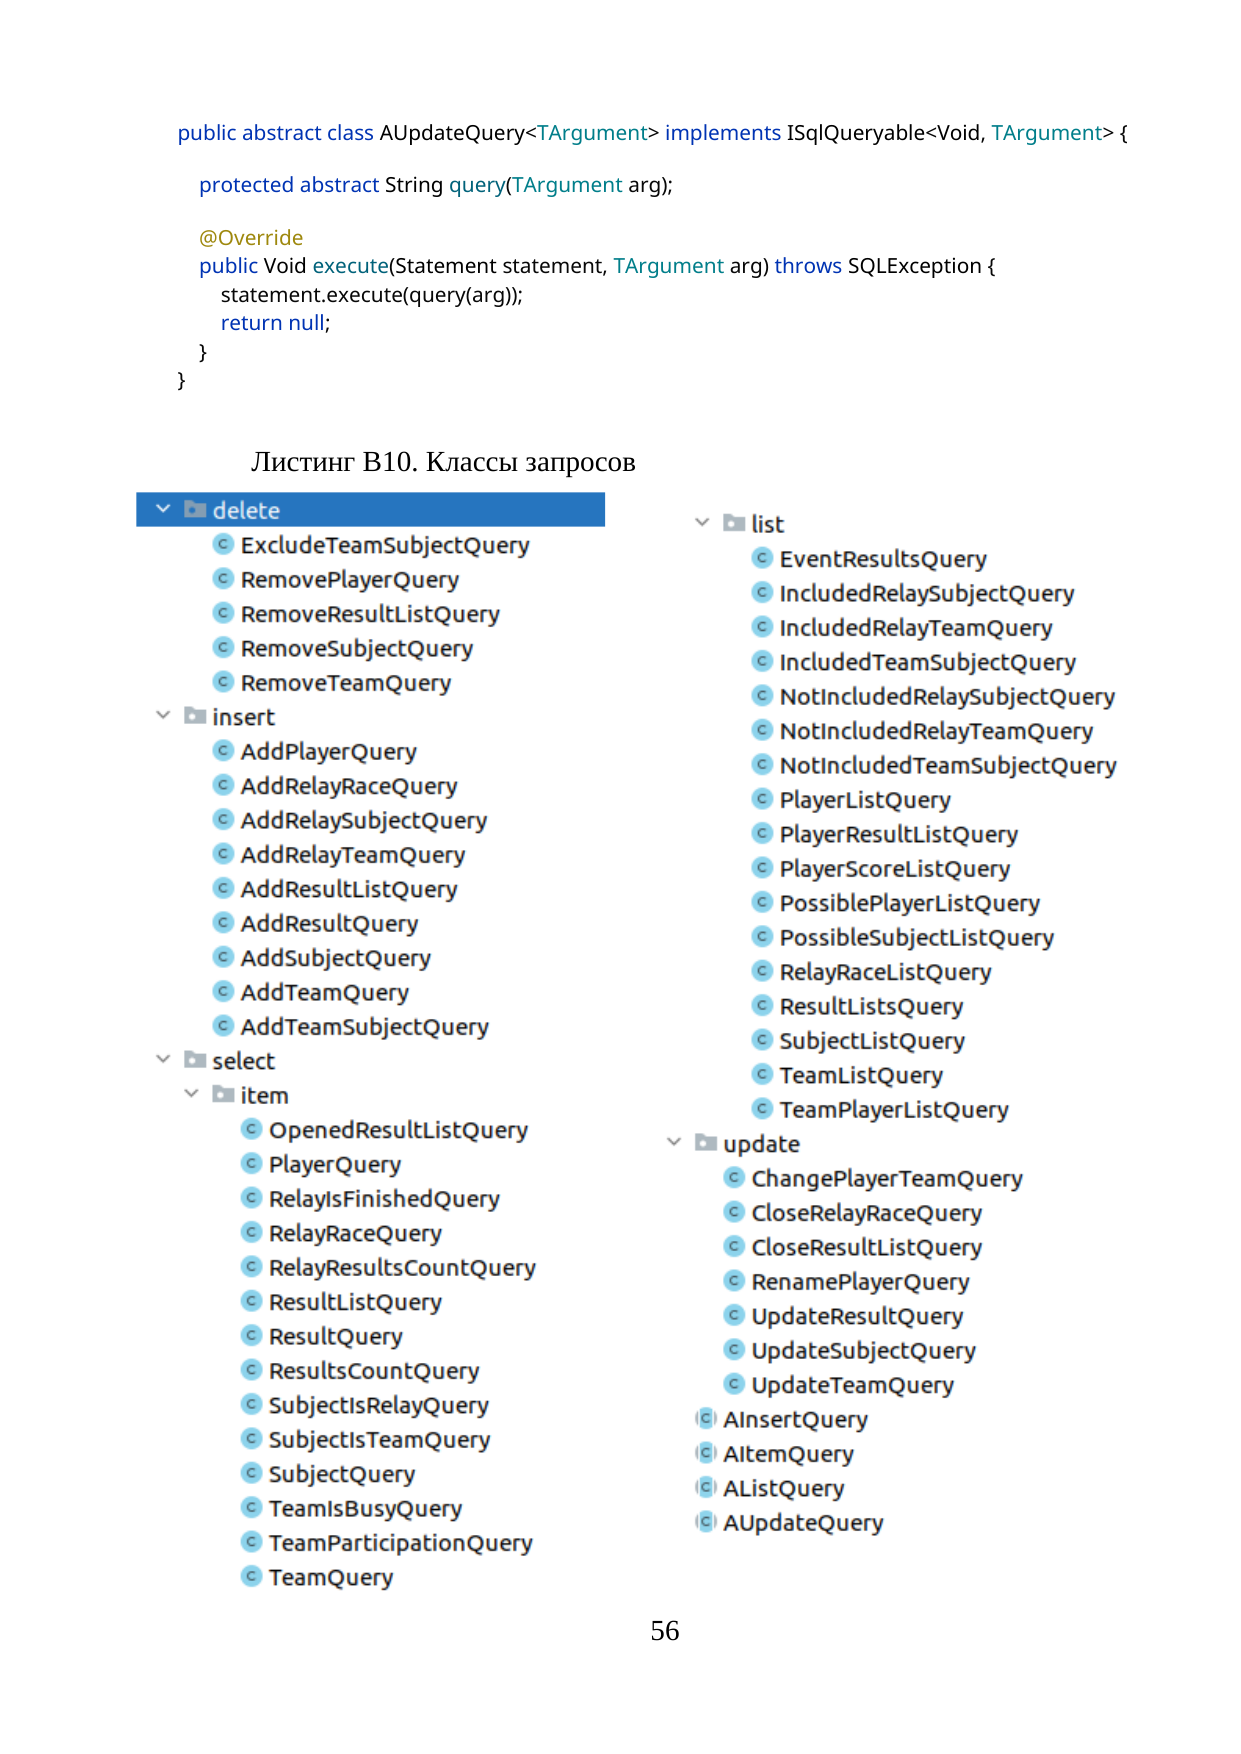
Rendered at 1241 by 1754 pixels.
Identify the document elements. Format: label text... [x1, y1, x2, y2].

text public abstract class AUpdateQuery<TArgument> implements ISqlQueryable<Void, TArgument> { protected abstract String query(TArgument arg); @Override public Void execute(Statement statement, TArgument arg) throws SQLException { statement.execute(query(arg)); return null; } } [177, 118, 1152, 394]
picture [136, 491, 605, 1595]
list Листинг B10. Классы запросов [177, 444, 1152, 478]
picture [661, 511, 1143, 1542]
